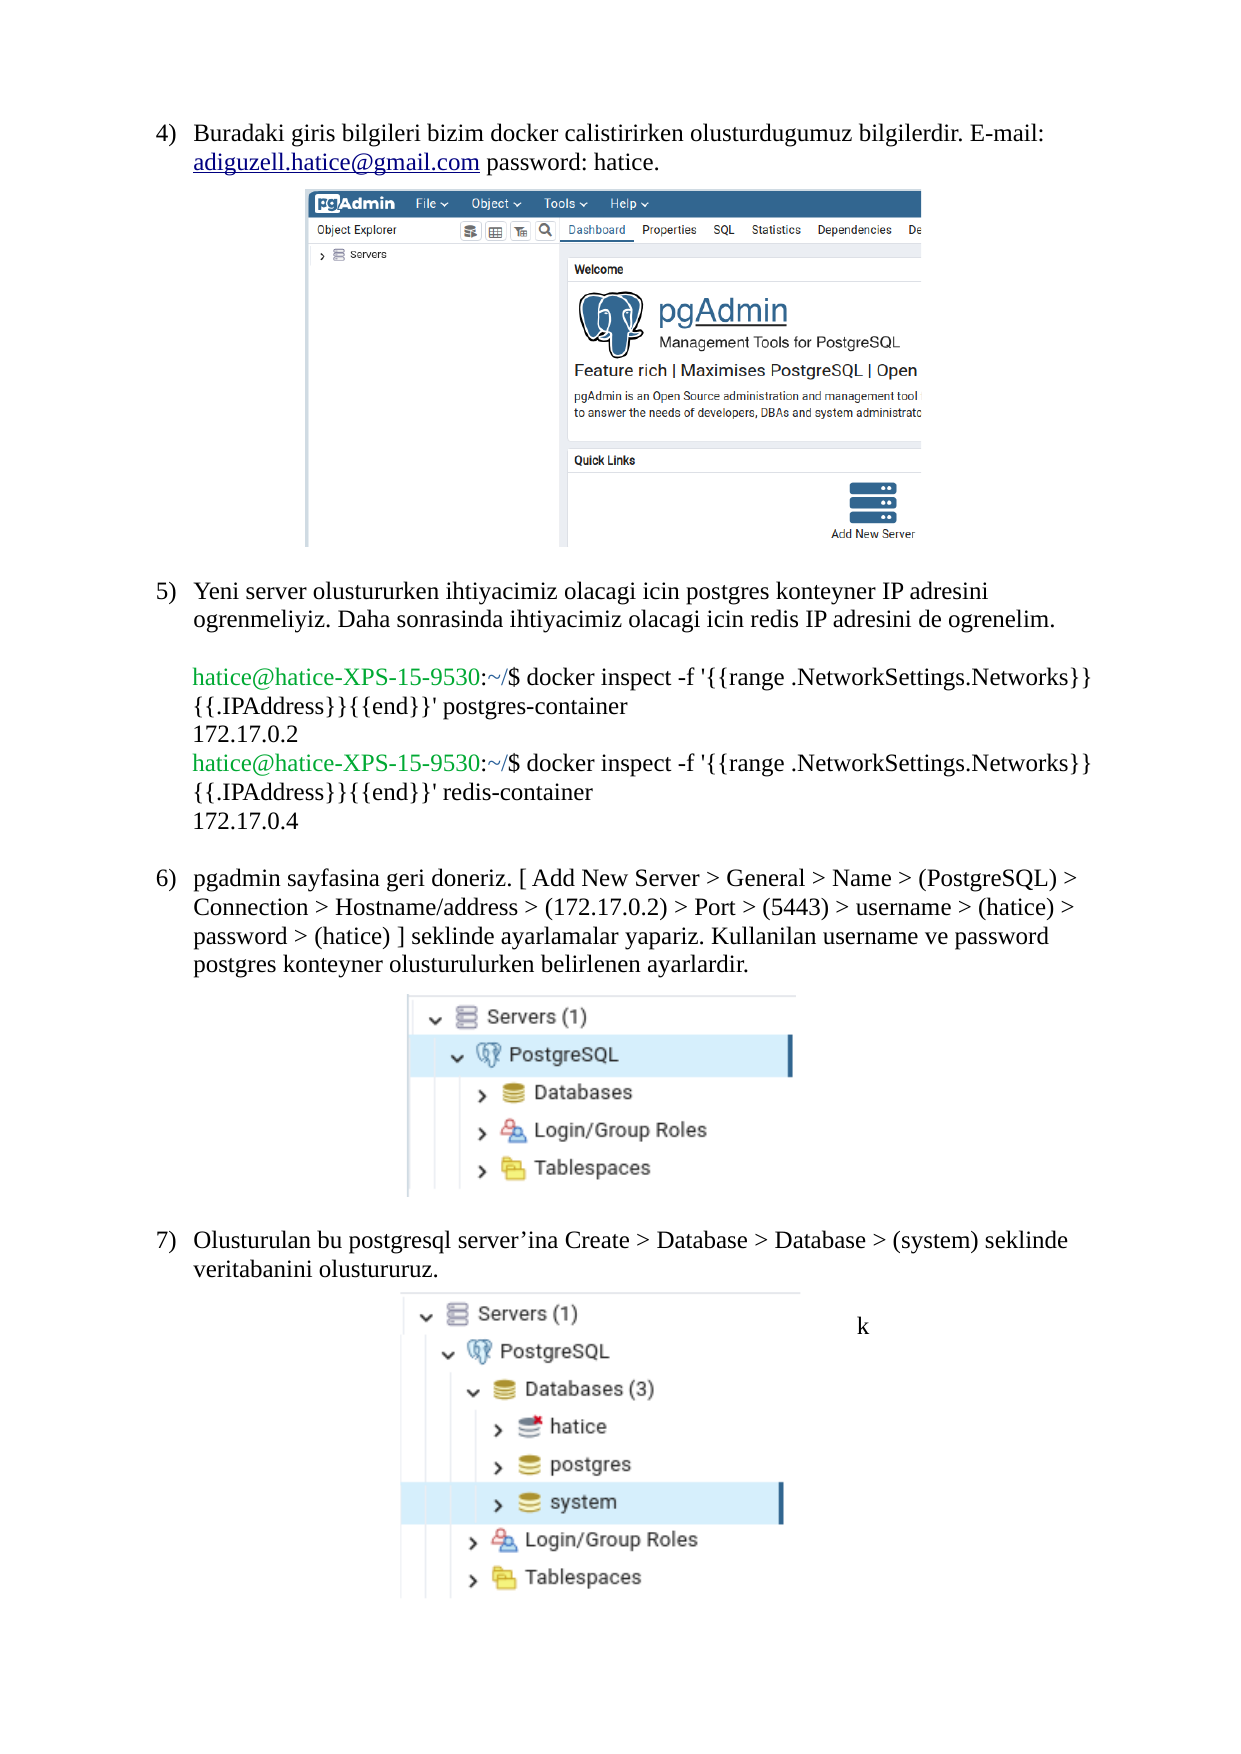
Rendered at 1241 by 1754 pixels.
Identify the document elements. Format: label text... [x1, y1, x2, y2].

list Buradaki giris bilgileri bizim docker calistirirken olusturdugumuz bilgilerdir. E-mail: adiguzell.hatice@gmail.com password: hatice. [156, 118, 1122, 176]
text 172.17.0.2 [118, 719, 1122, 748]
text [118, 1311, 400, 1340]
text 172.17.0.4 [118, 806, 1122, 834]
list Yeni server olustururken ihtiyacimiz olacagi icin postgres konteyner IP adresini ogrenmeliyiz. Daha sonrasinda ihtiyacimiz olacagi icin redis IP adresini de ogrenelim. [156, 576, 1122, 633]
text hatice@hatice-XPS-15-9530:~/$ docker inspect -f '{{range .NetworkSettings.Networks}} {{.IPAddress}}{{end}}' redis-container [118, 748, 1122, 806]
picture [406, 994, 796, 1197]
list Olusturulan bu postgresql server’ina Create > Database > Database > (system) seklinde veritabanini olustururuz. [156, 1225, 1122, 1282]
picture [304, 189, 922, 547]
picture [400, 1291, 801, 1600]
list pgadmin sayfasina geri doneriz. [ Add New Server > General > Name > (PostgreSQL) > Connection > Hostname/address > (172.17.0.2) > Port > (5443) > username > (hatice) > password > (hatice) ] seklinde ayarlamalar yapariz. Kullanilan username ve password postgres konteyner olusturulurken belirlenen ayarlardir. [156, 863, 1122, 978]
text k [801, 1311, 1122, 1340]
text hatice@hatice-XPS-15-9530:~/$ docker inspect -f '{{range .NetworkSettings.Networks}} {{.IPAddress}}{{end}}' postgres-container [118, 662, 1122, 719]
